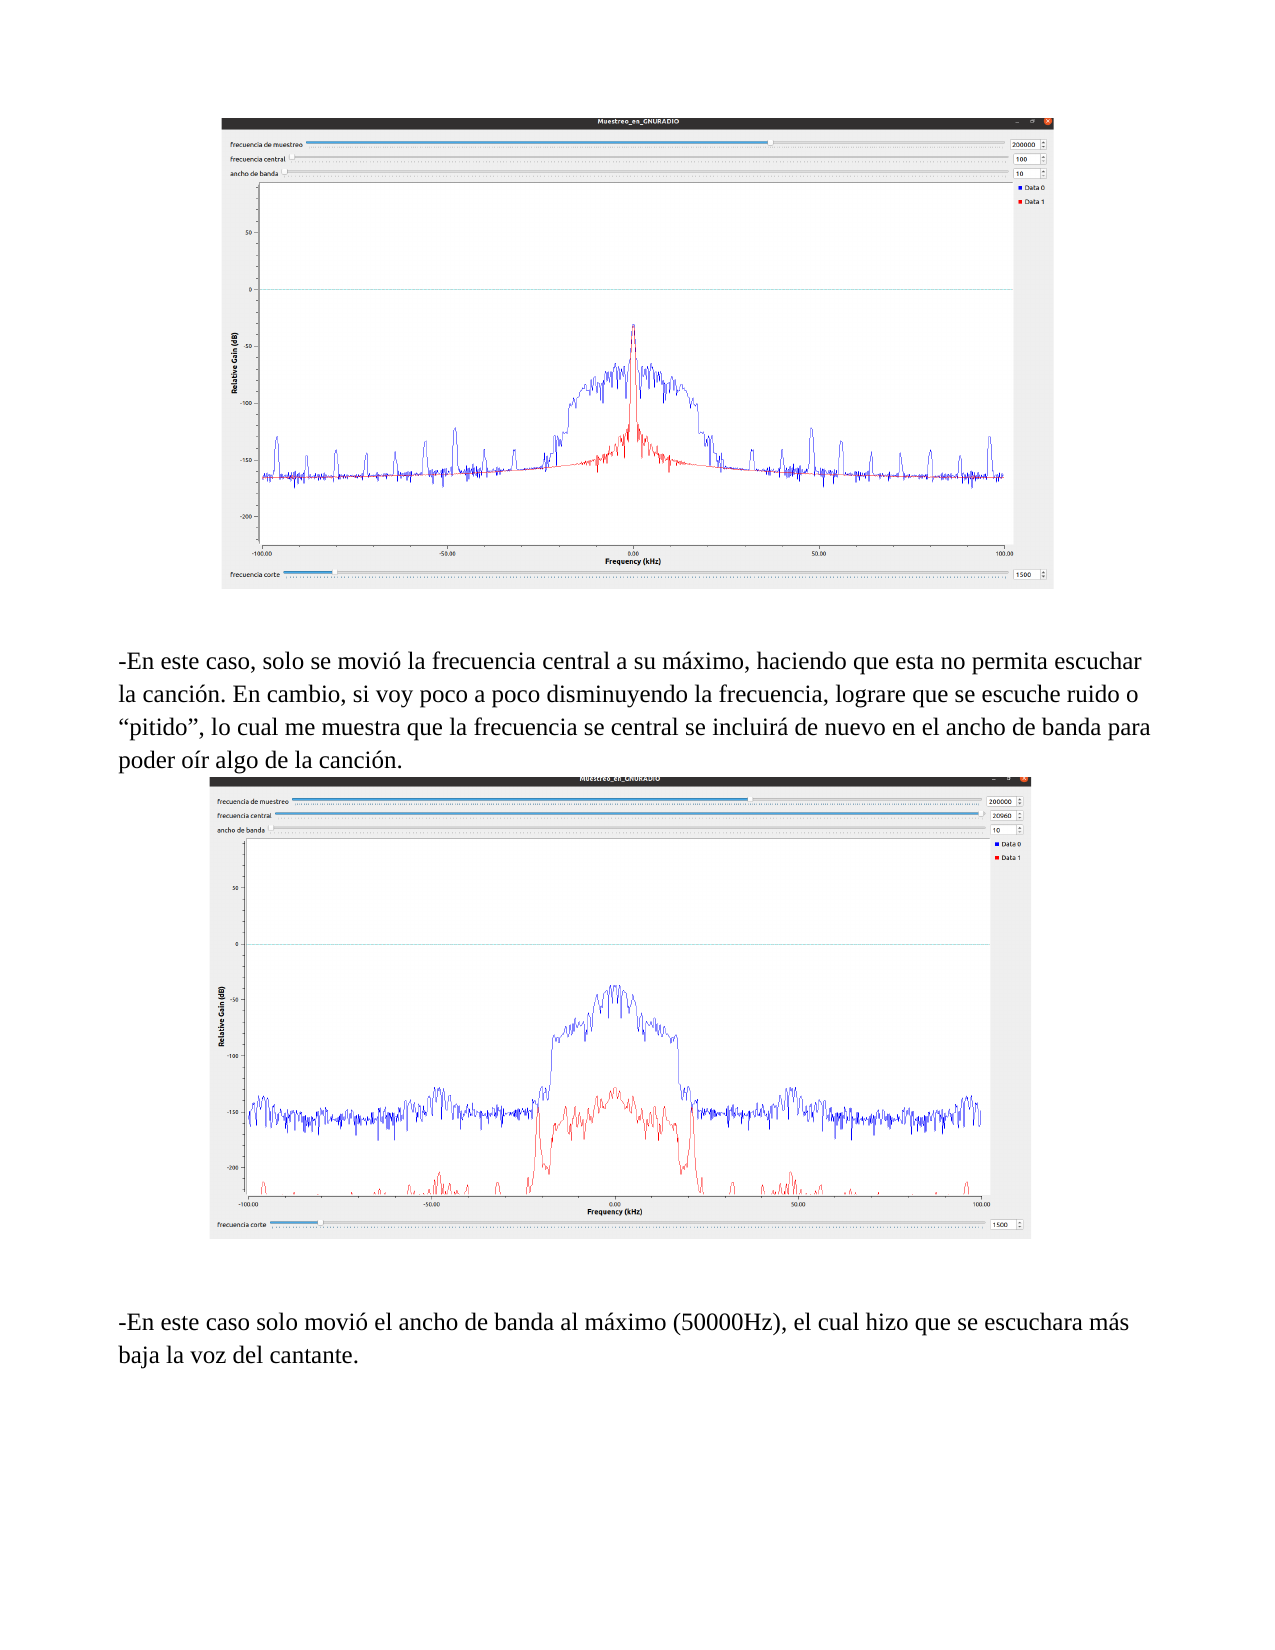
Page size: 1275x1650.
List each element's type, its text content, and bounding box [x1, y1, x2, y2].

text -En este caso solo movió el ancho de banda al máximo (50000Hz), el cual hizo que se escuchara más baja la voz del cantante. [118, 1307, 1157, 1369]
text -En este caso, solo se movió la frecuencia central a su máximo, haciendo que esta no permita escuchar la canción. En cambio, si voy poco a poco disminuyendo la frecuencia, lograre que se escuche ruido o “pitido”, lo cual me muestra que la frecuencia se central se incluirá de nuevo en el ancho de banda para poder oír algo de la canción. [118, 646, 1157, 774]
